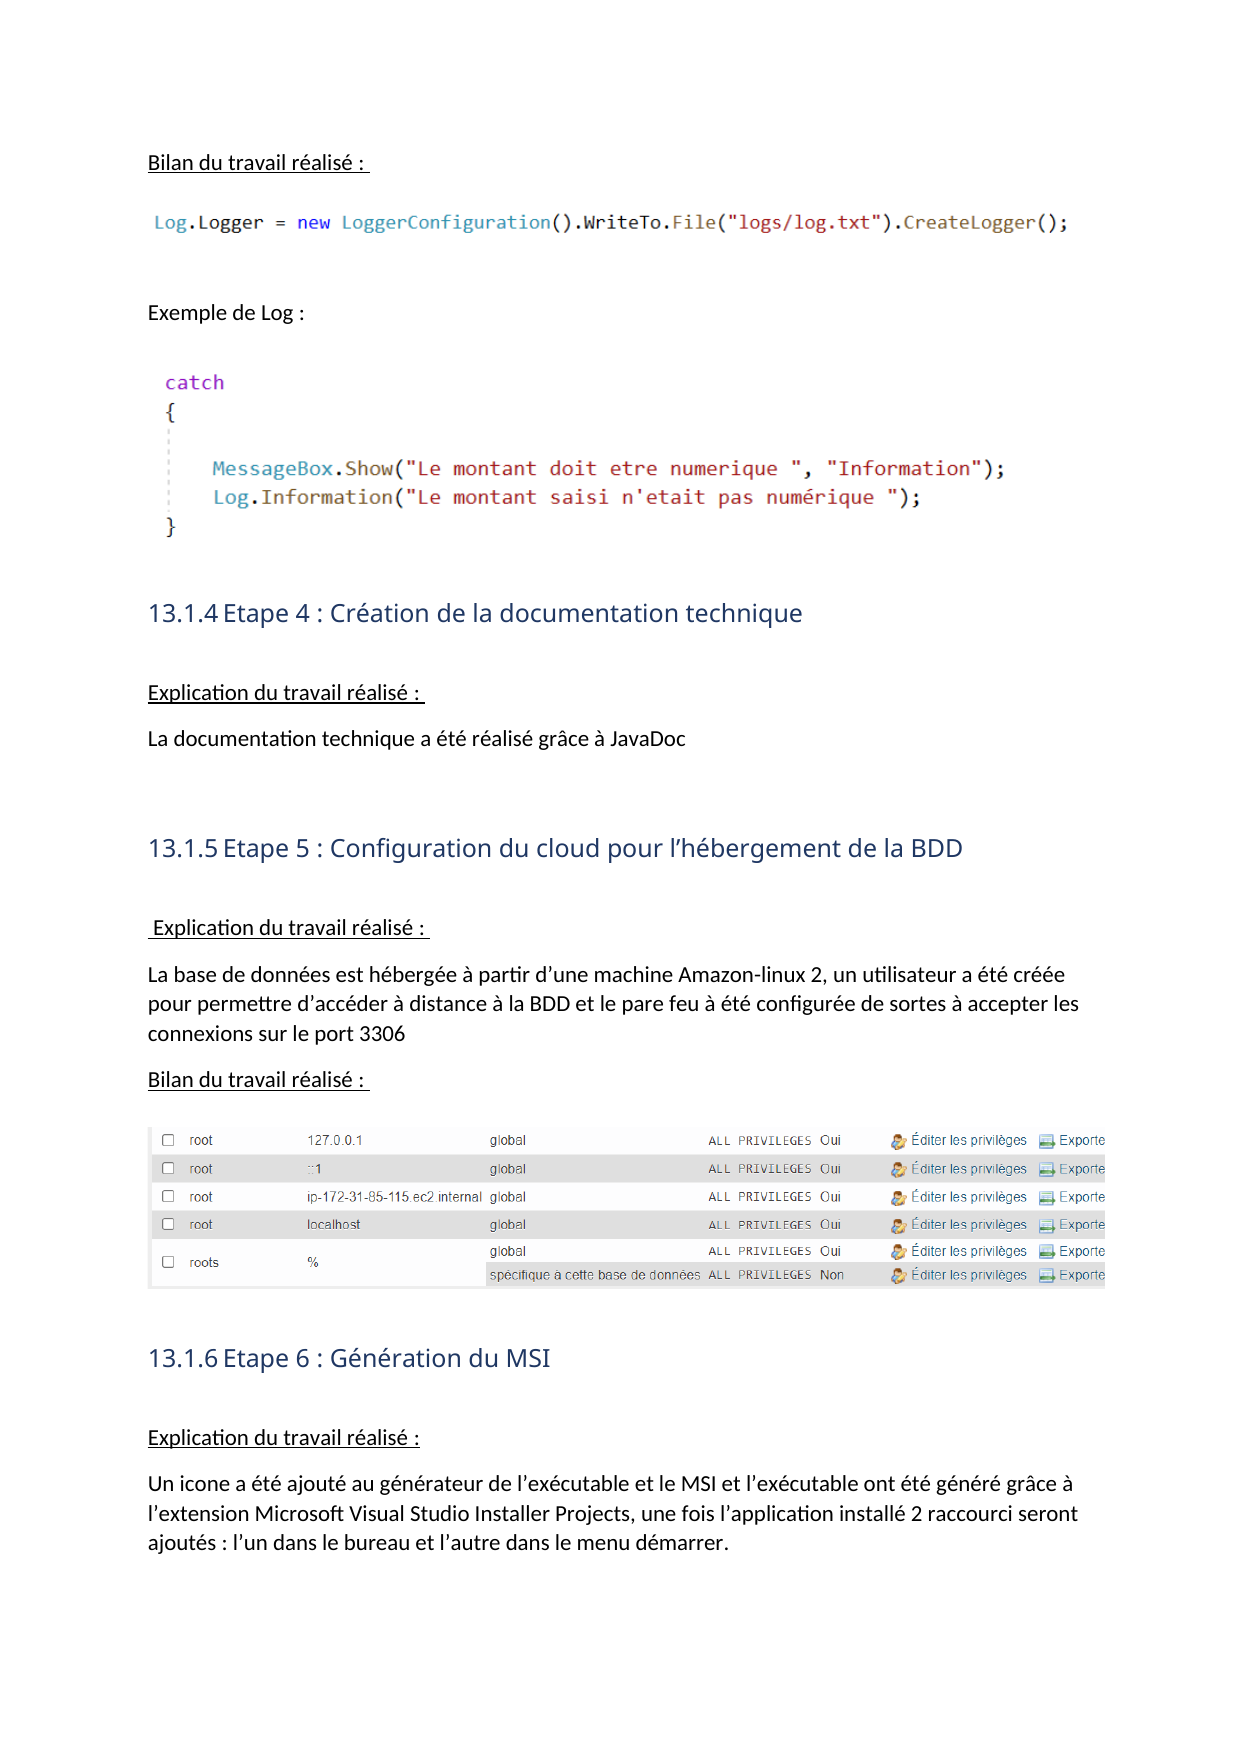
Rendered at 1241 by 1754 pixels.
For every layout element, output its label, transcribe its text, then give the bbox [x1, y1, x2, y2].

text Bilan du travail réalisé : [148, 148, 1093, 176]
text Explication du travail réalisé : [148, 678, 1093, 706]
text La base de données est hébergée à partir d’une machine Amazon-linux 2, un utilisateur a été créée pour permettre d’accéder à distance à la BDD et le pare feu à été configurée de sortes à accepter les connexions sur le port 3306 [148, 960, 1093, 1047]
text Bilan du travail réalisé : [148, 1066, 1093, 1093]
subtitle Etape 6 : Génération du MSI [148, 1340, 1093, 1374]
subtitle Etape 4 : Création de la documentation technique [148, 596, 1093, 630]
text Un icone a été ajouté au générateur de l’exécutable et le MSI et l’exécutable ont été généré grâce à l’extension Microsoft Visual Studio Installer Projects, une fois l’application installé 2 raccourci seront ajoutés : l’un dans le bureau et l’autre dans le menu démarrer. [148, 1469, 1093, 1557]
text La documentation technique a été réalisé grâce à JavaDoc [148, 724, 1093, 752]
text Exemple de Log : [148, 298, 1093, 326]
text Explication du travail réalisé : [148, 913, 1093, 941]
text Explication du travail réalisé : [148, 1423, 1093, 1451]
subtitle Etape 5 : Configuration du cloud pour l’hébergement de la BDD [148, 831, 1093, 865]
